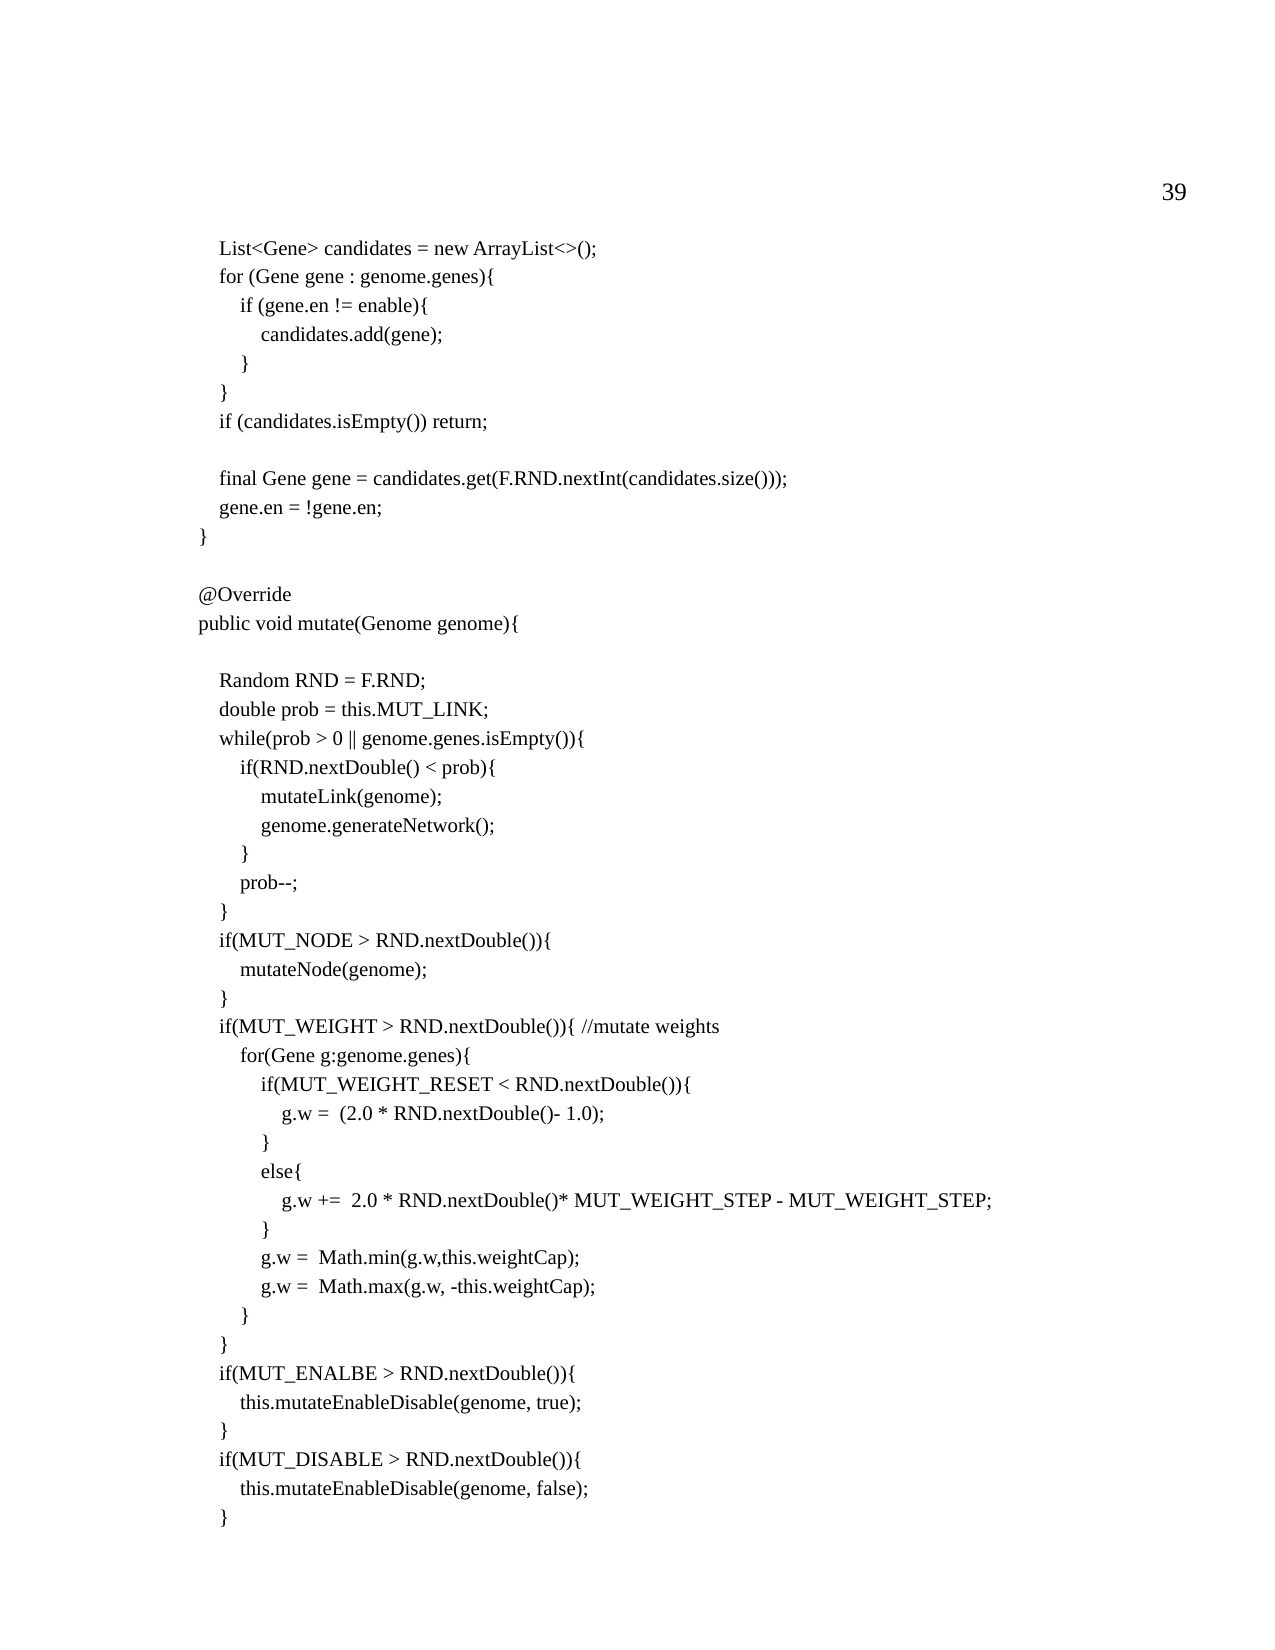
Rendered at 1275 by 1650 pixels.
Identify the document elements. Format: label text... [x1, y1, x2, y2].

text List<Gene> candidates = new ArrayList<>(); [177, 235, 1186, 259]
text if(MUT_NODE > RND.nextDouble()){ [177, 928, 1186, 952]
text for (Gene gene : genome.genes){ [177, 264, 1186, 288]
text } [177, 841, 1186, 865]
text double prob = this.MUT_LINK; [177, 697, 1186, 721]
text gene.en = !gene.en; [177, 495, 1186, 519]
text prob--; [177, 870, 1186, 894]
text this.mutateEnableDisable(genome, false); [177, 1476, 1186, 1500]
text } [177, 1303, 1186, 1327]
text if(MUT_WEIGHT_RESET < RND.nextDouble()){ [177, 1072, 1186, 1096]
text mutateLink(genome); [177, 784, 1186, 808]
text genome.generateNetwork(); [177, 812, 1186, 837]
text else{ [177, 1159, 1186, 1183]
text } [177, 1418, 1186, 1442]
text } [177, 380, 1186, 404]
text } [177, 986, 1186, 1010]
text public void mutate(Genome genome){ [177, 611, 1186, 634]
text } [177, 1216, 1186, 1241]
text if(MUT_ENALBE > RND.nextDouble()){ [177, 1361, 1186, 1385]
text while(prob > 0 || genome.genes.isEmpty()){ [177, 726, 1186, 750]
text } [177, 351, 1186, 375]
text g.w = Math.max(g.w, -this.weightCap); [177, 1274, 1186, 1298]
text } [177, 1505, 1186, 1529]
text mutateNode(genome); [177, 957, 1186, 981]
text this.mutateEnableDisable(genome, true); [177, 1389, 1186, 1414]
text @Override [177, 582, 1186, 606]
text } [177, 1332, 1186, 1356]
text candidates.add(gene); [177, 322, 1186, 346]
text } [177, 524, 1186, 548]
text } [177, 899, 1186, 923]
text g.w = (2.0 * RND.nextDouble()- 1.0); [177, 1101, 1186, 1125]
text final Gene gene = candidates.get(F.RND.nextInt(candidates.size())); [177, 466, 1186, 490]
text if(MUT_DISABLE > RND.nextDouble()){ [177, 1447, 1186, 1471]
text if (gene.en != enable){ [177, 293, 1186, 317]
text Random RND = F.RND; [177, 668, 1186, 692]
text if(RND.nextDouble() < prob){ [177, 755, 1186, 779]
text g.w += 2.0 * RND.nextDouble()* MUT_WEIGHT_STEP - MUT_WEIGHT_STEP; [177, 1188, 1186, 1212]
text if (candidates.isEmpty()) return; [177, 408, 1186, 433]
text for(Gene g:genome.genes){ [177, 1043, 1186, 1067]
text g.w = Math.min(g.w,this.weightCap); [177, 1245, 1186, 1269]
text } [177, 1130, 1186, 1154]
text if(MUT_WEIGHT > RND.nextDouble()){ //mutate weights [177, 1014, 1186, 1038]
